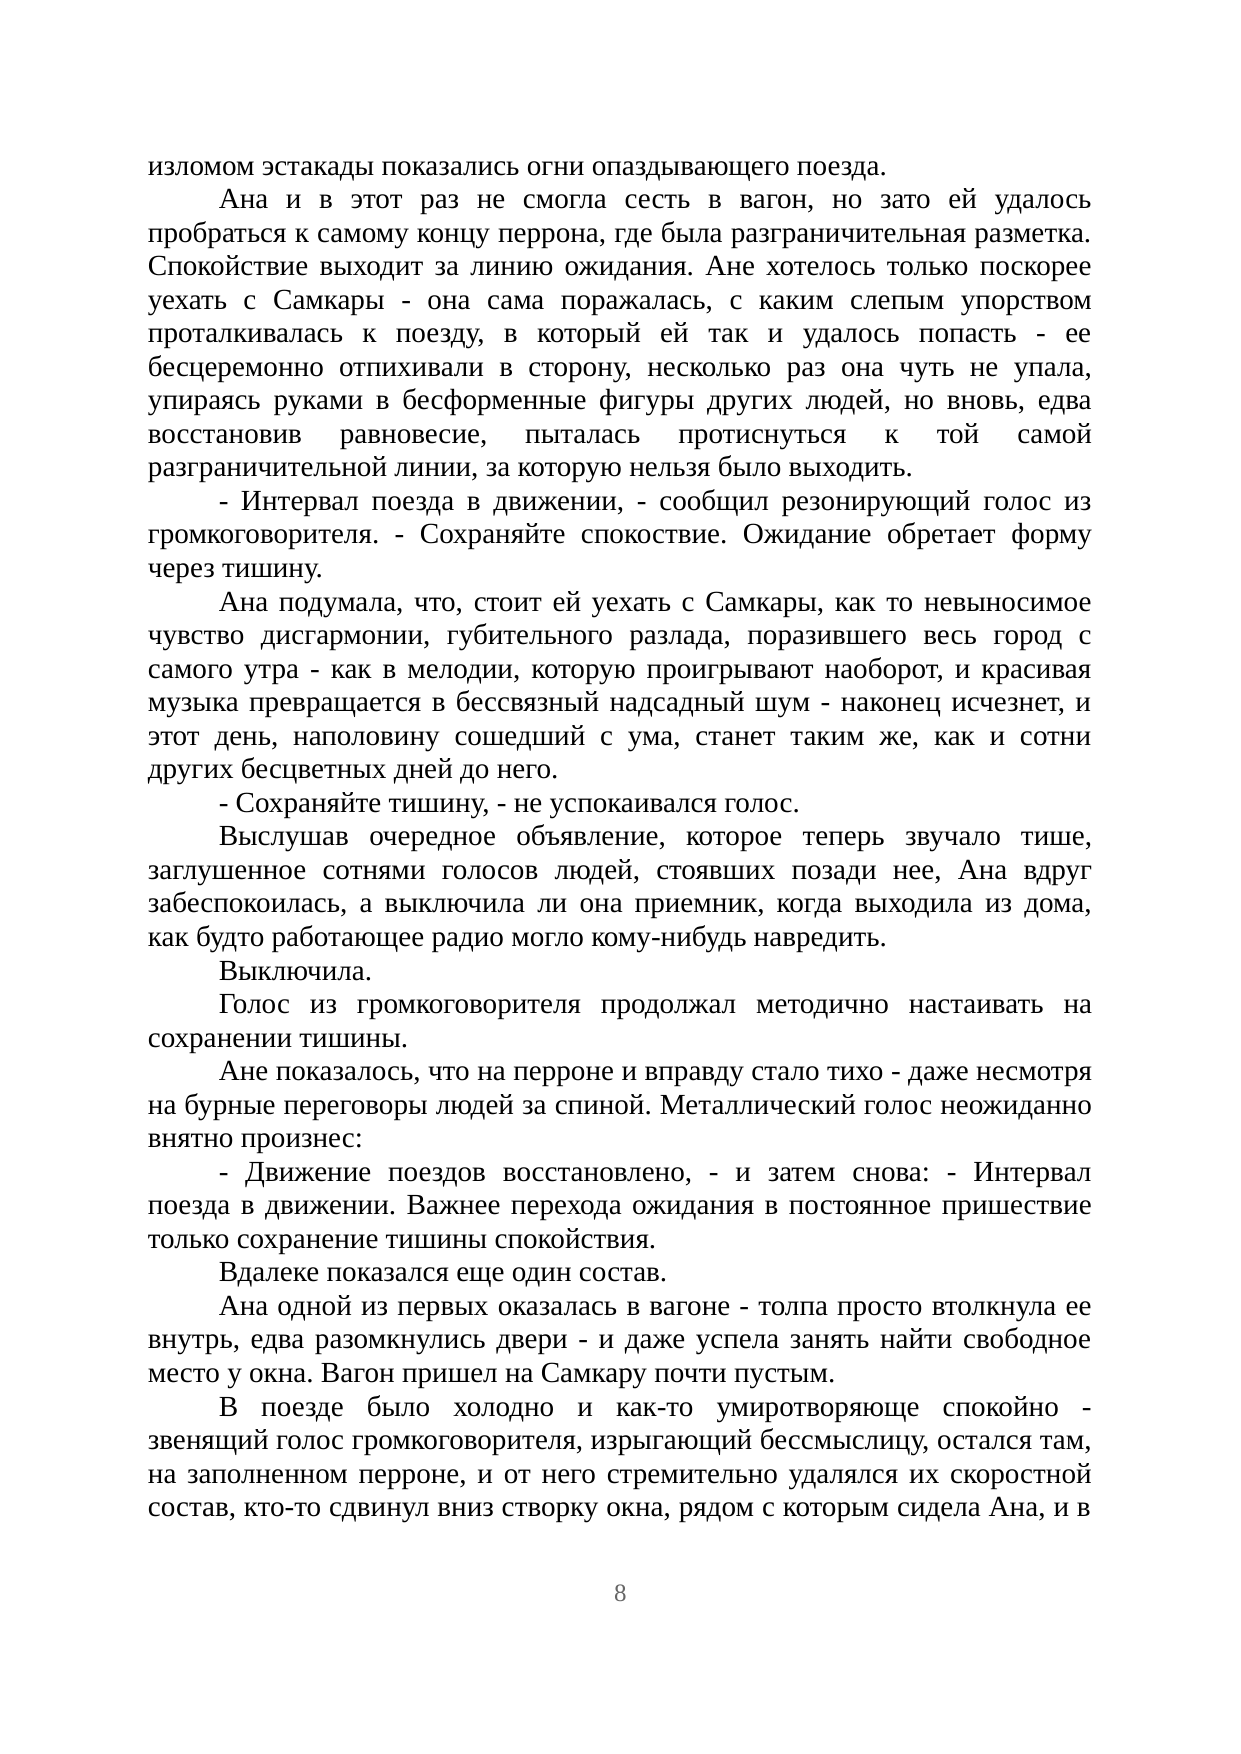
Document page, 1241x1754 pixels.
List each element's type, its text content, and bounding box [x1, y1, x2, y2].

text Выслушав очередное объявление, которое теперь звучало тише, заглушенное сотнями голосов людей, стоявших позади нее, Ана вдруг забеспокоилась, а выключила ли она приемник, когда выходила из дома, как будто работающее радио могло кому-нибудь навредить. [148, 818, 1093, 953]
text - Движение поездов восстановлено, - и затем снова: - Интервал поезда в движении. Важнее перехода ожидания в постоянное пришествие только сохранение тишины спокойствия. [148, 1154, 1093, 1254]
text Вдалеке показался еще один состав. [148, 1254, 1093, 1288]
text - Интервал поезда в движении, - сообщил резонирующий голос из громкоговорителя. - Сохраняйте спокоствие. Ожидание обретает форму через тишину. [148, 483, 1093, 584]
text Выключила. [148, 953, 1093, 986]
text Ана одной из первых оказалась в вагоне - толпа просто втолкнула ее внутрь, едва разомкнулись двери - и даже успела занять найти свободное место у окна. Вагон пришел на Самкару почти пустым. [148, 1288, 1093, 1389]
text Ана и в этот раз не смогла сесть в вагон, но зато ей удалось пробраться к самому концу перрона, где была разграничительная разметка. Спокойствие выходит за линию ожидания. Ане хотелось только поскорее уехать с Самкары - она сама поражалась, с каким слепым упорством проталкивалась к поезду, в который ей так и удалось попасть - ее бесцеремонно отпихивали в сторону, несколько раз она чуть не упала, упираясь руками в бесформенные фигуры других людей, но вновь, едва восстановив равновесие, пыталась протиснуться к той самой разграничительной линии, за которую нельзя было выходить. [148, 181, 1093, 483]
text - Сохраняйте тишину, - не успокаивался голос. [148, 785, 1093, 818]
text изломом эстакады показались огни опаздывающего поезда. [148, 148, 1093, 181]
text В поезде было холодно и как-то умиротворяюще спокойно - звенящий голос громкоговорителя, изрыгающий бессмыслицу, остался там, на заполненном перроне, и от него стремительно удалялся их скоростной состав, кто-то сдвинул вниз створку окна, рядом с которым сидела Ана, и в [148, 1389, 1093, 1523]
text Голос из громкоговорителя продолжал методично настаивать на сохранении тишины. [148, 986, 1093, 1053]
text Ане показалось, что на перроне и вправду стало тихо - даже несмотря на бурные переговоры людей за спиной. Металлический голос неожиданно внятно произнес: [148, 1053, 1093, 1154]
text Ана подумала, что, стоит ей уехать с Самкары, как то невыносимое чувство дисгармонии, губительного разлада, поразившего весь город с самого утра - как в мелодии, которую проигрывают наоборот, и красивая музыка превращается в бессвязный надсадный шум - наконец исчезнет, и этот день, наполовину сошедший с ума, станет таким же, как и сотни других бесцветных дней до него. [148, 584, 1093, 785]
